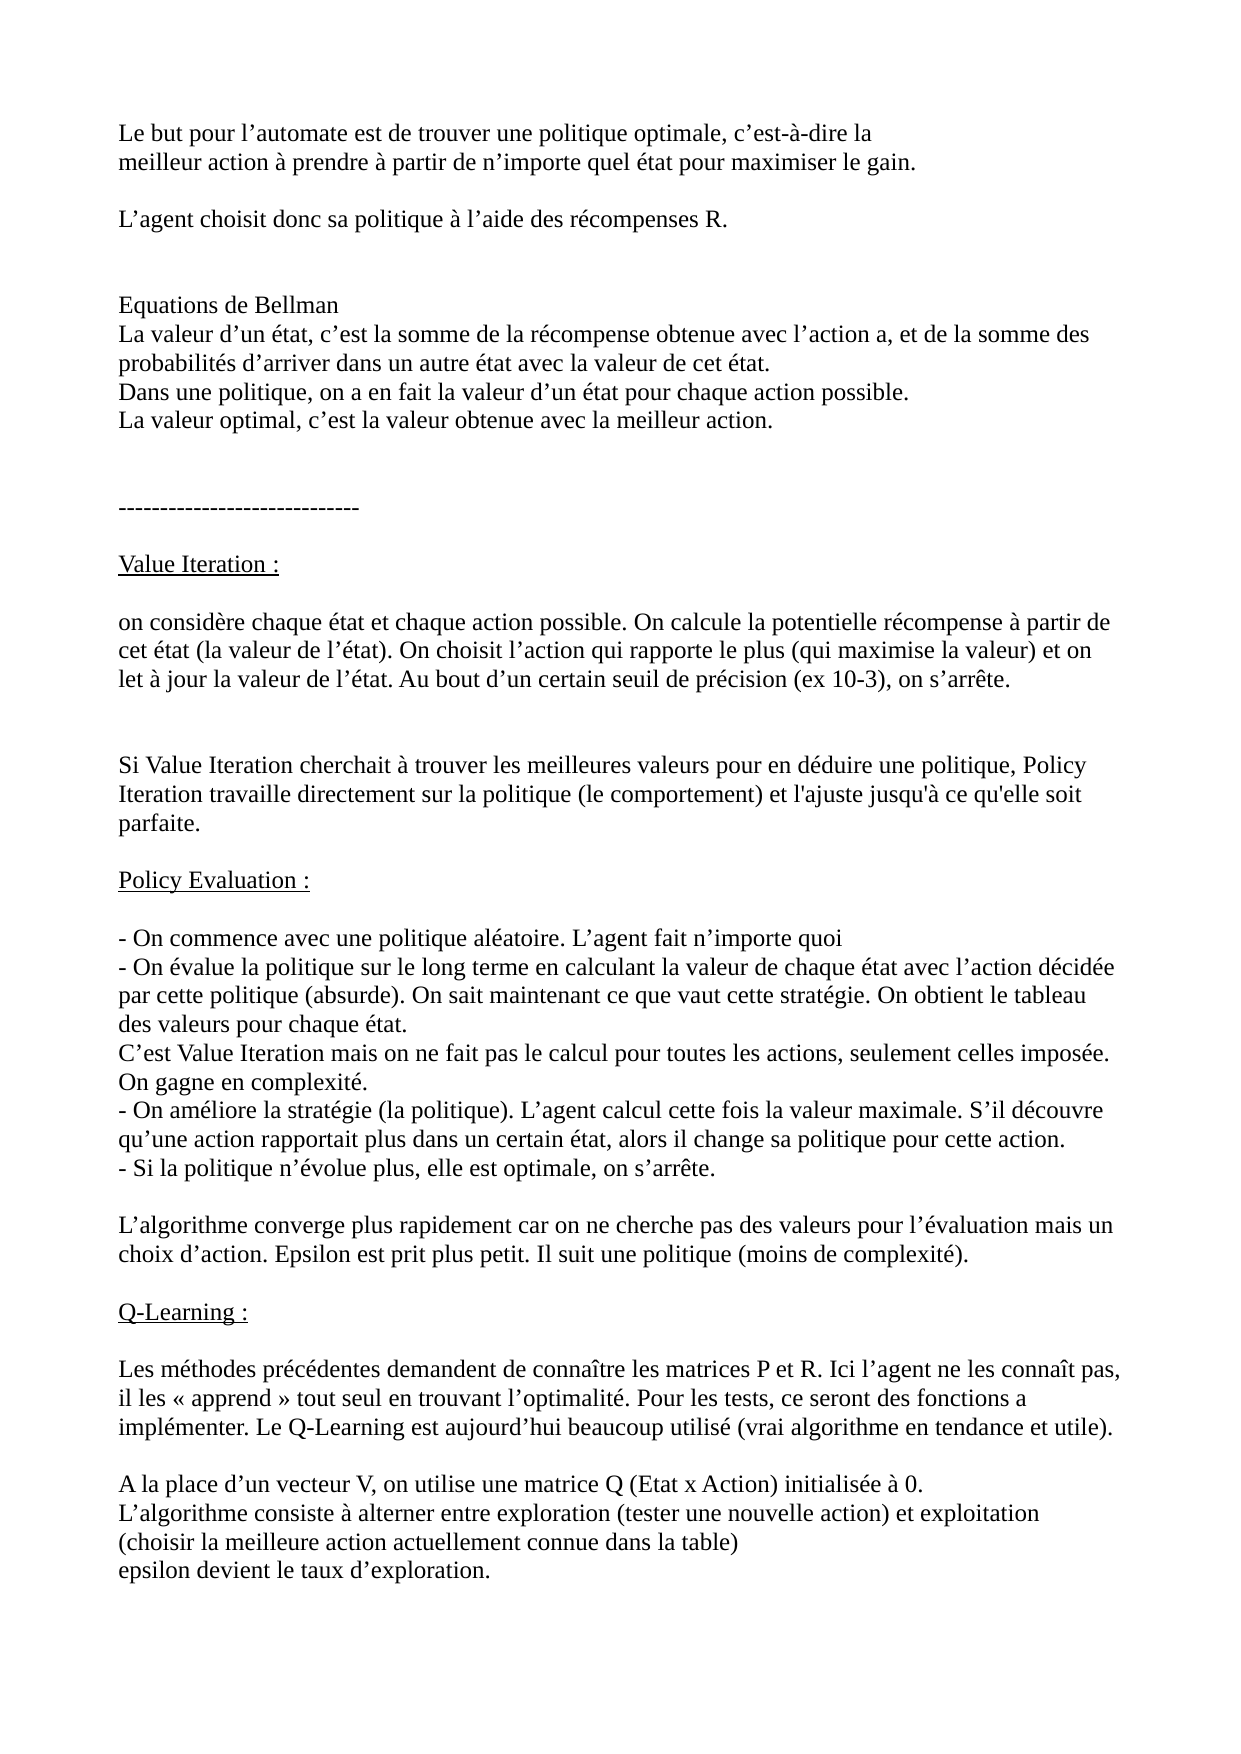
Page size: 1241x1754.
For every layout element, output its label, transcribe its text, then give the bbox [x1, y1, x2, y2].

text La valeur optimal, c’est la valeur obtenue avec la meilleur action. [118, 406, 1122, 434]
text ----------------------------- [118, 492, 1122, 521]
text on considère chaque état et chaque action possible. On calcule la potentielle récompense à partir de cet état (la valeur de l’état). On choisit l’action qui rapporte le plus (qui maximise la valeur) et on let à jour la valeur de l’état. Au bout d’un certain seuil de précision (ex 10-3), on s’arrête. [118, 607, 1122, 693]
text - On évalue la politique sur le long terme en calculant la valeur de chaque état avec l’action décidée par cette politique (absurde). On sait maintenant ce que vaut cette stratégie. On obtient le tableau des valeurs pour chaque état. [118, 952, 1122, 1038]
text L’algorithme consiste à alterner entre exploration (tester une nouvelle action) et exploitation (choisir la meilleure action actuellement connue dans la table) [118, 1498, 1122, 1556]
text L’agent choisit donc sa politique à l’aide des récompenses R. [118, 204, 1122, 233]
text La valeur d’un état, c’est la somme de la récompense obtenue avec l’action a, et de la somme des probabilités d’arriver dans un autre état avec la valeur de cet état. [118, 319, 1122, 377]
text Value Iteration : [118, 549, 1122, 578]
text epsilon devient le taux d’exploration. [118, 1556, 1122, 1584]
text L’algorithme converge plus rapidement car on ne cherche pas des valeurs pour l’évaluation mais un choix d’action. Epsilon est prit plus petit. Il suit une politique (moins de complexité). [118, 1211, 1122, 1268]
text Equations de Bellman [118, 291, 1122, 319]
text - On commence avec une politique aléatoire. L’agent fait n’importe quoi [118, 923, 1122, 952]
text Q-Learning : [118, 1297, 1122, 1326]
text Les méthodes précédentes demandent de connaître les matrices P et R. Ici l’agent ne les connaît pas, il les « apprend » tout seul en trouvant l’optimalité. Pour les tests, ce seront des fonctions a implémenter. Le Q-Learning est aujourd’hui beaucoup utilisé (vrai algorithme en tendance et utile). [118, 1354, 1122, 1441]
text Policy Evaluation : [118, 866, 1122, 894]
text - Si la politique n’évolue plus, elle est optimale, on s’arrête. [118, 1153, 1122, 1182]
text Le but pour l’automate est de trouver une politique optimale, c’est-à-dire la [118, 118, 1122, 147]
text A la place d’un vecteur V, on utilise une matrice Q (Etat x Action) initialisée à 0. [118, 1469, 1122, 1498]
text meilleur action à prendre à partir de n’importe quel état pour maximiser le gain. [118, 147, 1122, 176]
text Si Value Iteration cherchait à trouver les meilleures valeurs pour en déduire une politique, Policy Iteration travaille directement sur la politique (le comportement) et l'ajuste jusqu'à ce qu'elle soit parfaite. [118, 751, 1122, 837]
text - On améliore la stratégie (la politique). L’agent calcul cette fois la valeur maximale. S’il découvre qu’une action rapportait plus dans un certain état, alors il change sa politique pour cette action. [118, 1096, 1122, 1153]
text C’est Value Iteration mais on ne fait pas le calcul pour toutes les actions, seulement celles imposée. On gagne en complexité. [118, 1038, 1122, 1096]
text Dans une politique, on a en fait la valeur d’un état pour chaque action possible. [118, 377, 1122, 406]
